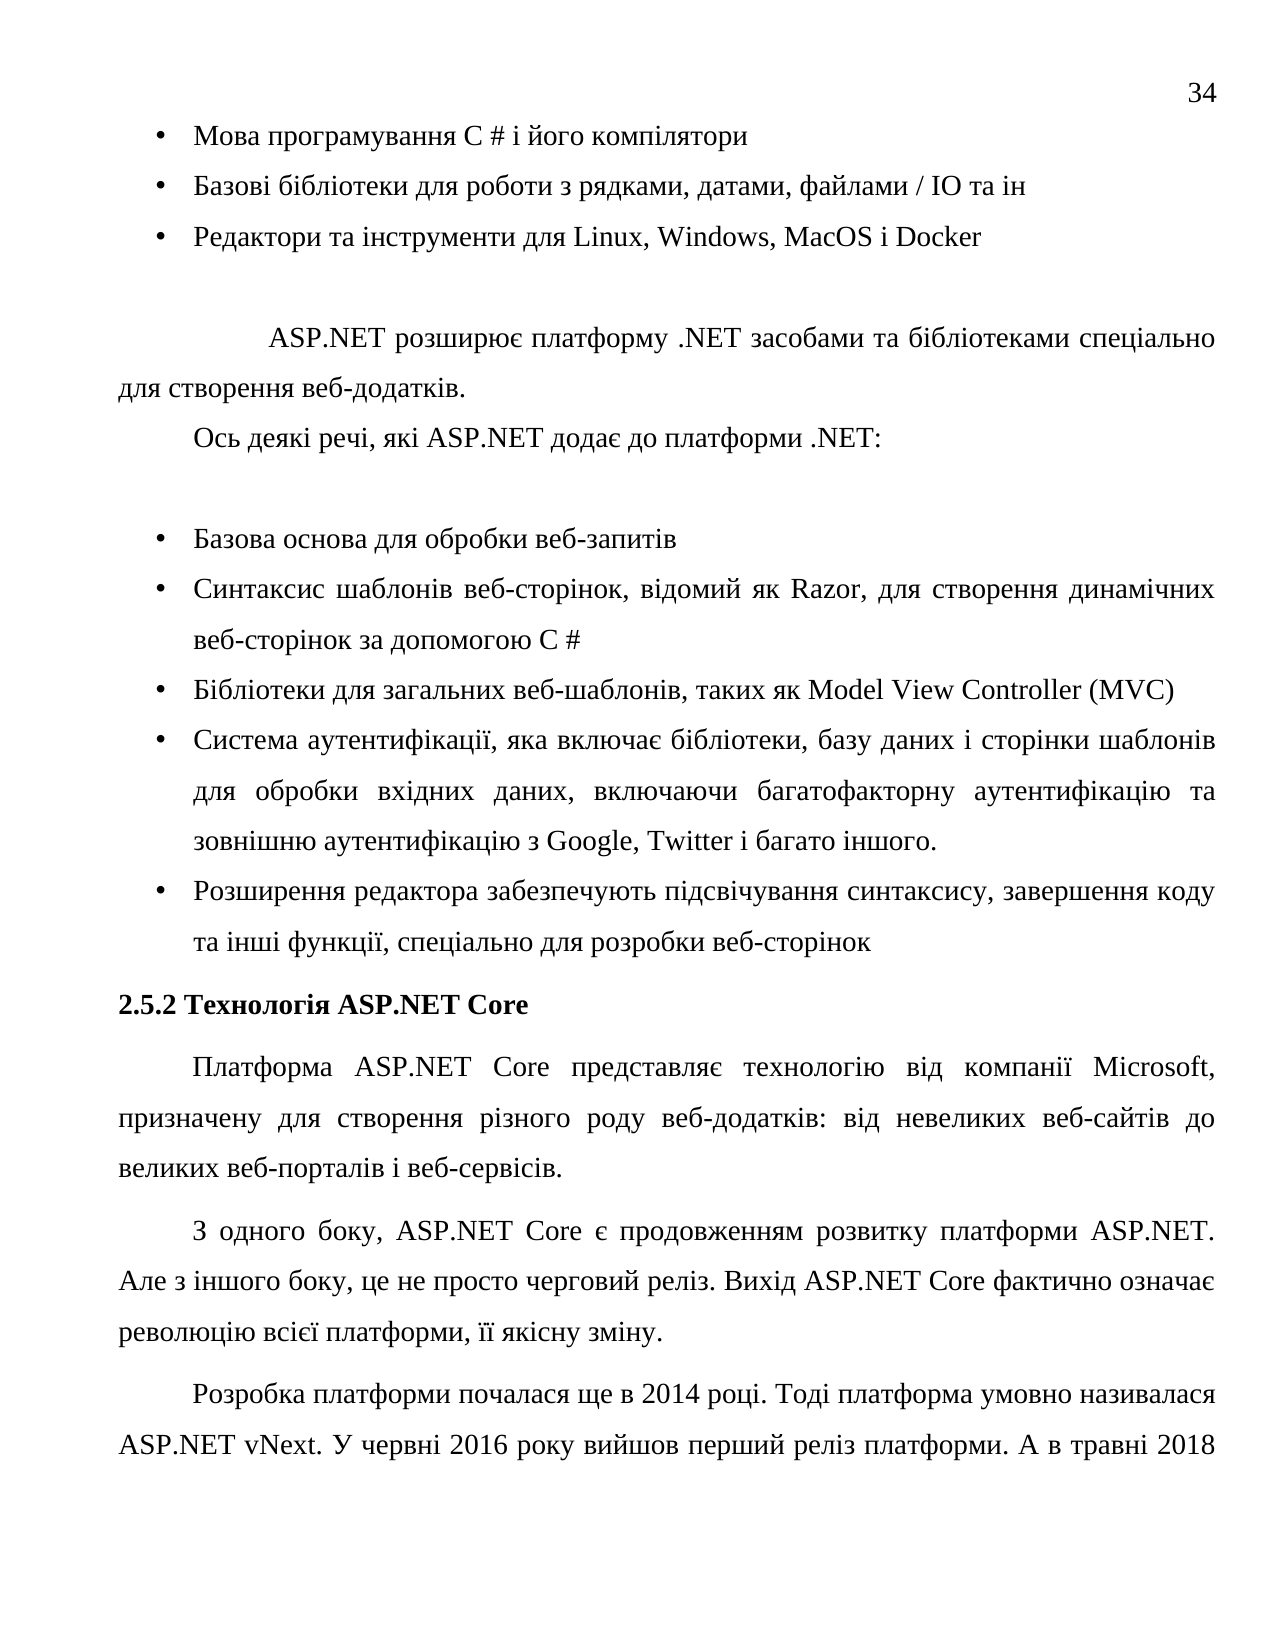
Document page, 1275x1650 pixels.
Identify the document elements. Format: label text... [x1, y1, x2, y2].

list Система аутентифікації, яка включає бібліотеки, базу даних і сторінки шаблонів для обробки вхідних даних, включаючи багатофакторну аутентифікацію та зовнішню аутентифікацію з Google, Twitter і багато іншого. [156, 722, 1217, 857]
list Бібліотеки для загальних веб-шаблонів, таких як Model View Controller (MVC) [156, 672, 1217, 706]
text ASP.NET розширює платформу .NET засобами та бібліотеками спеціально для створення веб-додатків. [118, 320, 1217, 403]
text Платформа ASP.NET Core представляє технологію від компанії Microsoft, призначену для створення різного роду веб-додатків: від невеликих веб-сайтів до великих веб-порталів і веб-сервісів. [118, 1049, 1217, 1184]
list Базові бібліотеки для роботи з рядками, датами, файлами / IO та ін [156, 168, 1217, 202]
text Розробка платформи почалася ще в 2014 році. Тоді платформа умовно називалася ASP.NET vNext. У червні 2016 року вийшов перший реліз платформи. А в травні 2018 [118, 1376, 1217, 1460]
text З одного боку, ASP.NET Core є продовженням розвитку платформи ASP.NET. Але з іншого боку, це не просто черговий реліз. Вихід ASP.NET Core фактично означає революцію всієї платформи, її якісну зміну. [118, 1213, 1217, 1347]
list Розширення редактора забезпечують підсвічування синтаксису, завершення коду та інші функції, спеціально для розробки веб-сторінок [156, 873, 1217, 957]
subtitle 2.5.2 Технологія ASP.NET Core [118, 987, 1217, 1020]
list Мова програмування C # і його компілятори [156, 118, 1217, 152]
text Ось деякі речі, які ASP.NET додає до платформи .NET: [118, 420, 1217, 454]
list Редактори та інструменти для Linux, Windows, MacOS і Docker [156, 219, 1217, 253]
list Синтаксис шаблонів веб-сторінок, відомий як Razor, для створення динамічних веб-сторінок за допомогою C # [156, 571, 1217, 655]
list Базова основа для обробки веб-запитів [156, 521, 1217, 554]
